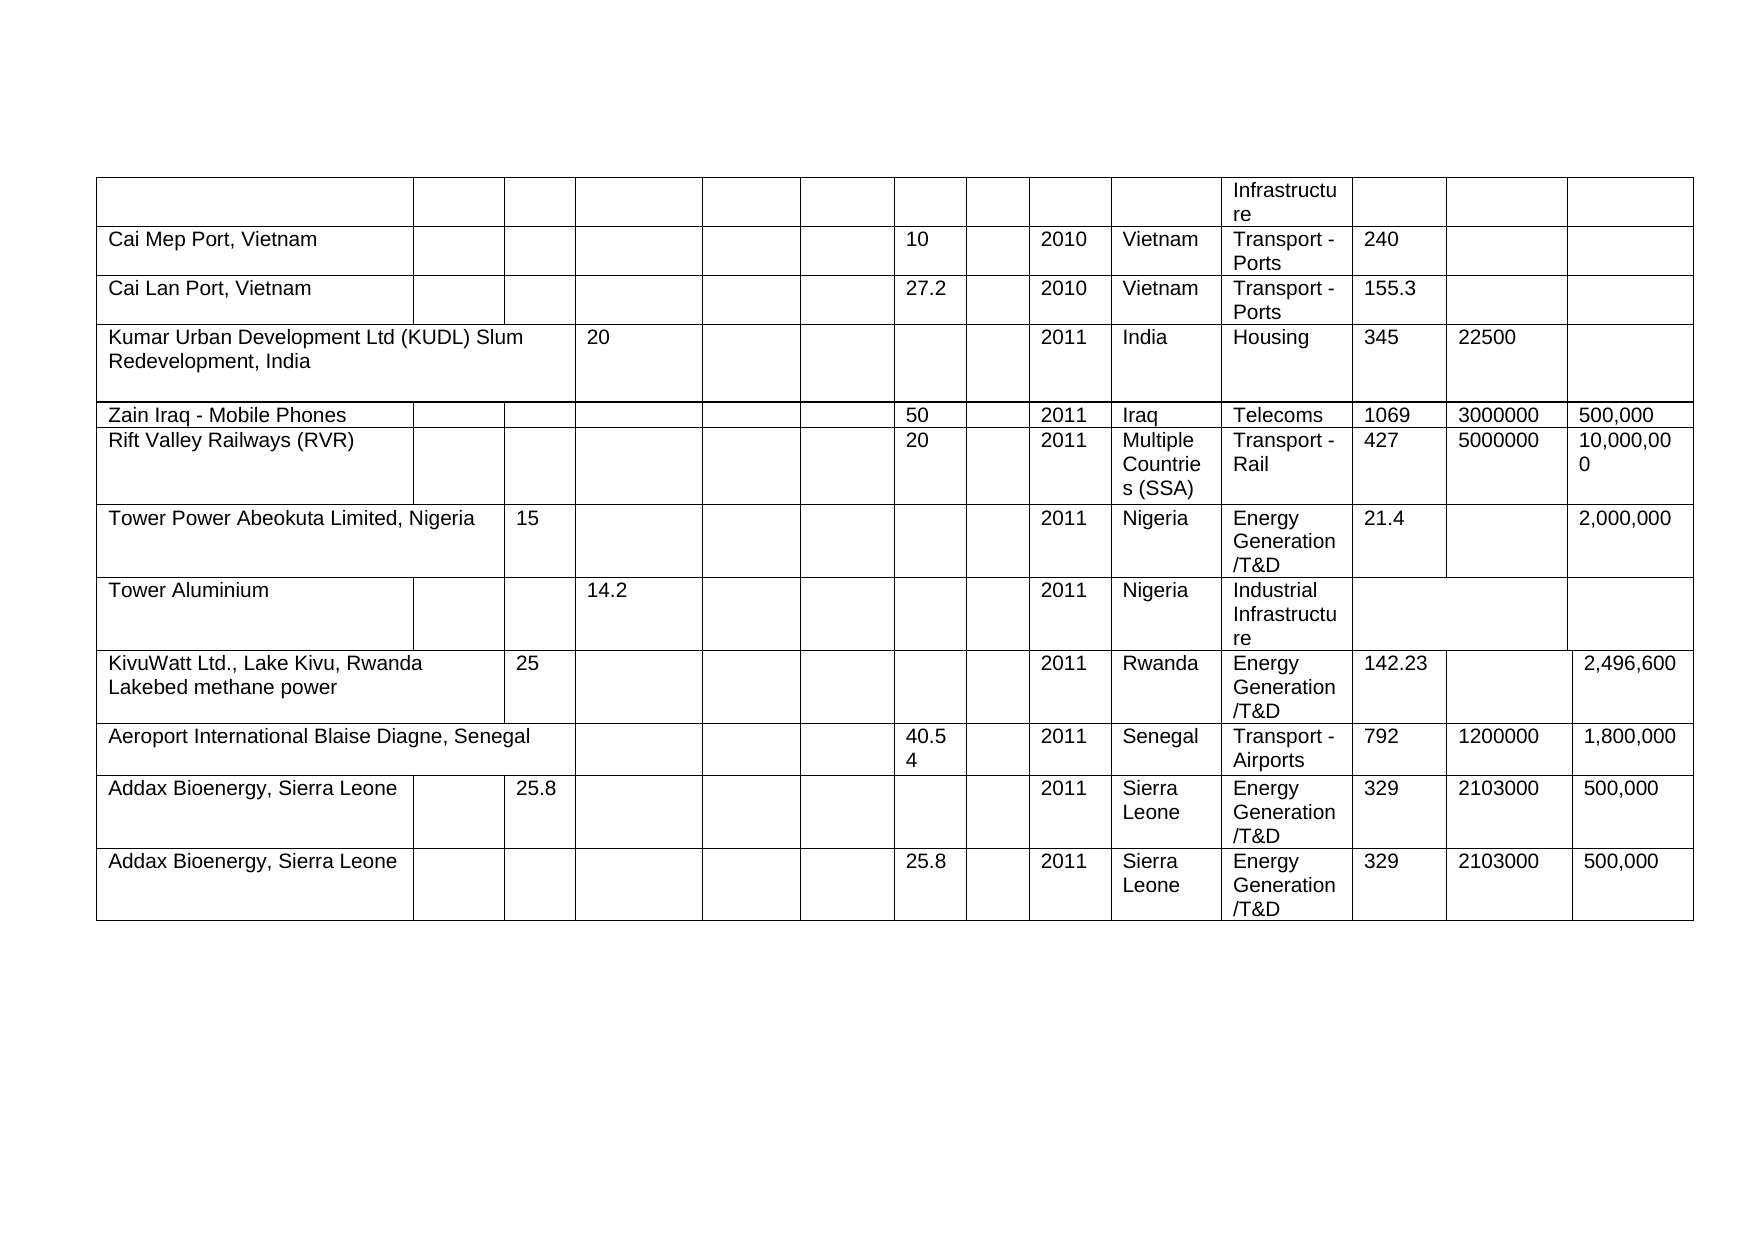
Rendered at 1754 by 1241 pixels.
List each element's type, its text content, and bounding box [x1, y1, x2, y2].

table_cell [801, 325, 894, 401]
table_cell [414, 776, 504, 847]
table_cell [703, 849, 800, 920]
table_cell [414, 428, 504, 504]
table_cell [801, 276, 894, 324]
table_cell Kumar Urban Development Ltd (KUDL) Slum Redevelopment, India [97, 325, 575, 401]
table_cell [801, 724, 894, 774]
table_cell [801, 578, 894, 650]
table_cell Aeroport International Blaise Diagne, Senegal [97, 724, 575, 774]
table_cell 20 [895, 428, 966, 504]
table_cell Industrial Infrastructure [1222, 578, 1352, 650]
table_cell [1568, 578, 1693, 650]
table_cell [967, 178, 1029, 226]
table_cell 10 [895, 227, 966, 275]
table_cell [414, 276, 504, 324]
table_cell 1200000 [1447, 724, 1572, 774]
table_cell 2010 [1030, 227, 1111, 275]
table_cell 2011 [1030, 403, 1111, 427]
table_cell [414, 578, 504, 650]
table_cell 2011 [1030, 651, 1111, 723]
table_cell 2011 [1030, 325, 1111, 401]
table_cell [1568, 276, 1693, 324]
table_cell Transport - Rail [1222, 428, 1352, 504]
table_cell [801, 428, 894, 504]
table_cell [576, 227, 702, 275]
table_cell [703, 276, 800, 324]
table_cell [576, 428, 702, 504]
table_cell [1447, 651, 1572, 723]
table_cell [414, 227, 504, 275]
table_cell 500,000 [1568, 403, 1693, 427]
table_cell [1112, 178, 1221, 226]
table_cell [703, 651, 800, 723]
table_cell 2011 [1030, 578, 1111, 650]
table_cell 15 [505, 505, 575, 577]
table_cell Energy Generation/T&D [1222, 849, 1352, 920]
table_cell India [1112, 325, 1221, 401]
table_cell [505, 428, 575, 504]
table_cell [1030, 178, 1111, 226]
table_cell 21.4 [1353, 505, 1446, 577]
table_cell Cai Mep Port, Vietnam [97, 227, 413, 275]
table_cell [1447, 227, 1567, 275]
table_cell [967, 428, 1029, 504]
table_cell 10,000,000 [1568, 428, 1693, 504]
table_cell [967, 578, 1029, 650]
table_cell Sierra Leone [1112, 776, 1221, 847]
table_cell Rift Valley Railways (RVR) [97, 428, 413, 504]
table_cell [967, 724, 1029, 774]
table_cell [505, 276, 575, 324]
table_cell [967, 505, 1029, 577]
table_cell [576, 276, 702, 324]
table_cell [895, 651, 966, 723]
table_cell Nigeria [1112, 505, 1221, 577]
table_cell [703, 403, 800, 427]
table_cell Iraq [1112, 403, 1221, 427]
table_cell [1353, 578, 1567, 650]
table_cell [801, 776, 894, 847]
table_cell [1447, 505, 1567, 577]
table_cell 1069 [1353, 403, 1446, 427]
table_cell [967, 276, 1029, 324]
table_cell [967, 776, 1029, 847]
table_cell [895, 578, 966, 650]
table_cell 40.54 [895, 724, 966, 774]
table_cell 2,496,600 [1573, 651, 1693, 723]
table_cell [895, 776, 966, 847]
table_cell [967, 403, 1029, 427]
table_cell [505, 403, 575, 427]
table_cell Tower Aluminium [97, 578, 413, 650]
table_cell Sierra Leone [1112, 849, 1221, 920]
table_cell 25 [505, 651, 575, 723]
table_cell [801, 505, 894, 577]
table_cell 14.2 [576, 578, 702, 650]
table_cell 25.8 [505, 776, 575, 847]
table_cell 50 [895, 403, 966, 427]
table_cell 240 [1353, 227, 1446, 275]
table_cell [505, 227, 575, 275]
table_cell [414, 403, 504, 427]
table_cell Nigeria [1112, 578, 1221, 650]
table_cell 22500 [1447, 325, 1567, 401]
table_cell [1568, 325, 1693, 401]
table_cell [801, 849, 894, 920]
table_cell 5000000 [1447, 428, 1567, 504]
table_cell [414, 849, 504, 920]
table_cell Infrastructure [1222, 178, 1352, 226]
table_cell [1568, 227, 1693, 275]
table_cell [801, 403, 894, 427]
table_cell 2010 [1030, 276, 1111, 324]
table_cell 329 [1353, 849, 1446, 920]
table_cell [576, 724, 702, 774]
table_cell 427 [1353, 428, 1446, 504]
table_cell Senegal [1112, 724, 1221, 774]
table_cell [576, 849, 702, 920]
table_cell 345 [1353, 325, 1446, 401]
table_cell [801, 651, 894, 723]
table_cell [801, 178, 894, 226]
table_cell 25.8 [895, 849, 966, 920]
table_cell [703, 428, 800, 504]
table_cell 1,800,000 [1573, 724, 1693, 774]
table_cell 2103000 [1447, 776, 1572, 847]
table_cell 329 [1353, 776, 1446, 847]
table_cell 792 [1353, 724, 1446, 774]
table_cell [576, 651, 702, 723]
table_cell 2011 [1030, 724, 1111, 774]
table_cell [703, 578, 800, 650]
table_cell Vietnam [1112, 227, 1221, 275]
table_cell 2011 [1030, 428, 1111, 504]
table_cell Telecoms [1222, 403, 1352, 427]
table_cell Cai Lan Port, Vietnam [97, 276, 413, 324]
table_cell [1353, 178, 1446, 226]
table_cell [967, 651, 1029, 723]
table_cell [1447, 276, 1567, 324]
table_cell 3000000 [1447, 403, 1567, 427]
table_cell 155.3 [1353, 276, 1446, 324]
table_cell [505, 578, 575, 650]
table_cell Addax Bioenergy, Sierra Leone [97, 849, 413, 920]
table_cell [505, 849, 575, 920]
table_cell Energy Generation/T&D [1222, 505, 1352, 577]
table_cell KivuWatt Ltd., Lake Kivu, Rwanda Lakebed methane power [97, 651, 504, 723]
table_cell 2011 [1030, 776, 1111, 847]
table_cell Transport - Ports [1222, 276, 1352, 324]
table_cell [576, 776, 702, 847]
table_cell 142.23 [1353, 651, 1446, 723]
table_cell [505, 178, 575, 226]
table_cell Multiple Countries (SSA) [1112, 428, 1221, 504]
table_cell [1447, 178, 1567, 226]
table_cell [967, 227, 1029, 275]
table_cell Transport - Airports [1222, 724, 1352, 774]
table_cell [703, 776, 800, 847]
table_cell 27.2 [895, 276, 966, 324]
table_cell 2011 [1030, 849, 1111, 920]
table_cell [576, 178, 702, 226]
table_cell Vietnam [1112, 276, 1221, 324]
table_cell [1568, 178, 1693, 226]
table_cell Energy Generation/T&D [1222, 651, 1352, 723]
table_cell Rwanda [1112, 651, 1221, 723]
table_cell [576, 505, 702, 577]
table_cell Addax Bioenergy, Sierra Leone [97, 776, 413, 847]
table_cell [576, 403, 702, 427]
table_cell 2103000 [1447, 849, 1572, 920]
table_cell Transport - Ports [1222, 227, 1352, 275]
table_cell [703, 227, 800, 275]
table_cell [703, 178, 800, 226]
table_cell [703, 505, 800, 577]
table_cell [703, 724, 800, 774]
table_cell 2,000,000 [1568, 505, 1693, 577]
table_cell [801, 227, 894, 275]
table_cell 2011 [1030, 505, 1111, 577]
table_cell [895, 178, 966, 226]
table_cell 500,000 [1573, 849, 1693, 920]
table_cell Zain Iraq - Mobile Phones [97, 403, 413, 427]
table_cell [895, 505, 966, 577]
table_cell [97, 178, 413, 226]
table_cell 20 [576, 325, 702, 401]
table_cell Housing [1222, 325, 1352, 401]
table_cell [967, 325, 1029, 401]
table_cell [895, 325, 966, 401]
table_cell Energy Generation/T&D [1222, 776, 1352, 847]
table_cell [703, 325, 800, 401]
table_cell [967, 849, 1029, 920]
table_cell 500,000 [1573, 776, 1693, 847]
table_cell [414, 178, 504, 226]
table_cell Tower Power Abeokuta Limited, Nigeria [97, 505, 504, 577]
